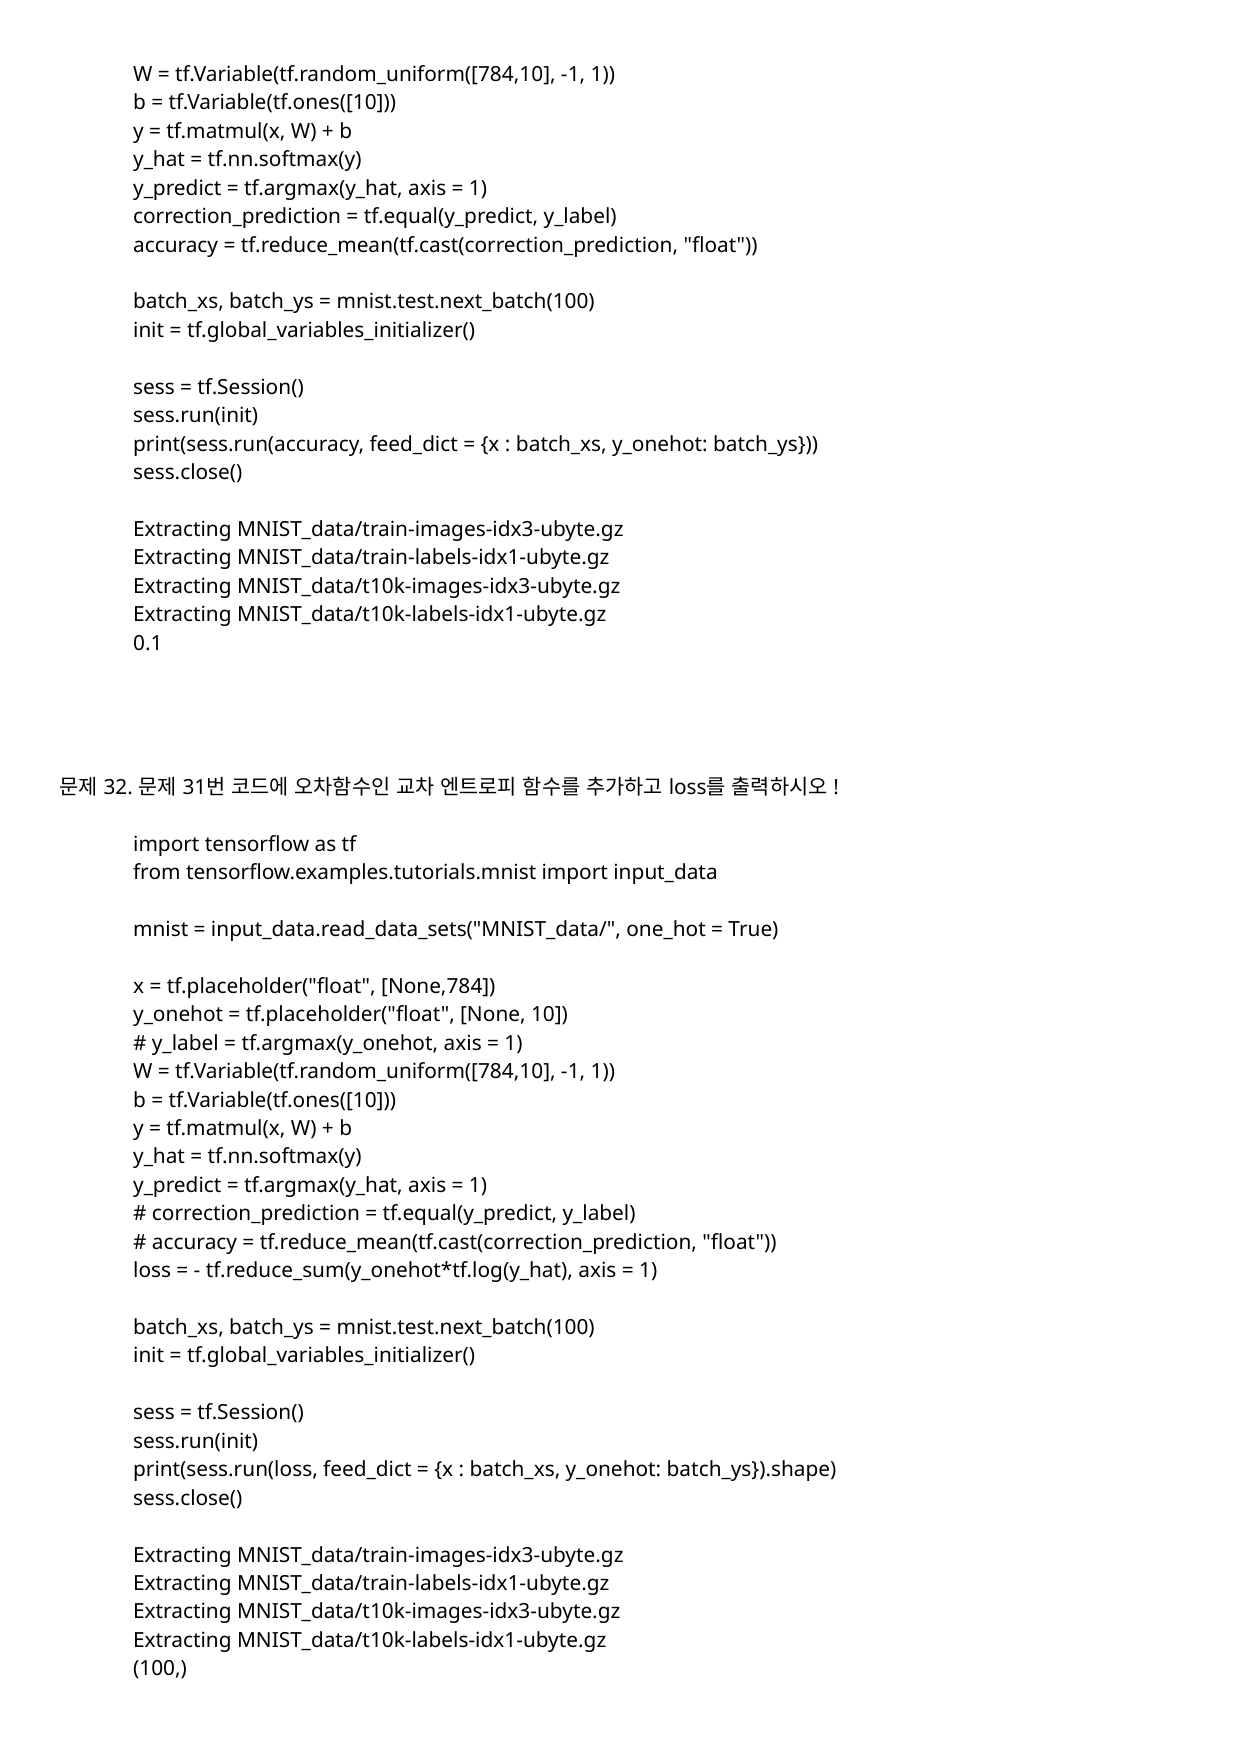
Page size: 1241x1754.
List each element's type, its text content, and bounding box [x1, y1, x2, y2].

text sess = tf.Session() [59, 372, 1181, 400]
text # y_label = tf.argmax(y_onehot, axis = 1) [59, 1028, 1181, 1056]
text y_onehot = tf.placeholder("float", [None, 10]) [59, 999, 1181, 1028]
text sess.close() [59, 1483, 1181, 1511]
text sess.run(init) [59, 400, 1181, 429]
text Extracting MNIST_data/t10k-labels-idx1-ubyte.gz [59, 599, 1181, 628]
text Extracting MNIST_data/train-images-idx3-ubyte.gz [59, 1540, 1181, 1568]
text init = tf.global_variables_initializer() [59, 1341, 1181, 1369]
text sess.run(init) [59, 1426, 1181, 1454]
text Extracting MNIST_data/train-labels-idx1-ubyte.gz [59, 1568, 1181, 1597]
text Extracting MNIST_data/t10k-labels-idx1-ubyte.gz [59, 1625, 1181, 1653]
text 문제 32. 문제 31번 코드에 오차함수인 교차 엔트로피 함수를 추가하고 loss를 출력하시오 ! [59, 770, 1181, 800]
text W = tf.Variable(tf.random_uniform([784,10], -1, 1)) [59, 59, 1181, 87]
text y_predict = tf.argmax(y_hat, axis = 1) [59, 173, 1181, 201]
text 0.1 [59, 628, 1181, 656]
text correction_prediction = tf.equal(y_predict, y_label) [59, 201, 1181, 230]
text W = tf.Variable(tf.random_uniform([784,10], -1, 1)) [59, 1056, 1181, 1085]
text Extracting MNIST_data/train-images-idx3-ubyte.gz [59, 514, 1181, 542]
text y_hat = tf.nn.softmax(y) [59, 1142, 1181, 1170]
text init = tf.global_variables_initializer() [59, 315, 1181, 343]
text # correction_prediction = tf.equal(y_predict, y_label) [59, 1198, 1181, 1227]
text y = tf.matmul(x, W) + b [59, 1113, 1181, 1142]
text mnist = input_data.read_data_sets("MNIST_data/", one_hot = True) [59, 914, 1181, 942]
text accuracy = tf.reduce_mean(tf.cast(correction_prediction, "float")) [59, 230, 1181, 258]
text from tensorflow.examples.tutorials.mnist import input_data [59, 857, 1181, 886]
text x = tf.placeholder("float", [None,784]) [59, 971, 1181, 999]
text Extracting MNIST_data/train-labels-idx1-ubyte.gz [59, 542, 1181, 571]
text y_hat = tf.nn.softmax(y) [59, 144, 1181, 173]
text b = tf.Variable(tf.ones([10])) [59, 1085, 1181, 1113]
text loss = - tf.reduce_sum(y_onehot*tf.log(y_hat), axis = 1) [59, 1255, 1181, 1284]
text y_predict = tf.argmax(y_hat, axis = 1) [59, 1170, 1181, 1198]
text (100,) [59, 1653, 1181, 1682]
text batch_xs, batch_ys = mnist.test.next_batch(100) [59, 287, 1181, 315]
text import tensorflow as tf [59, 829, 1181, 857]
text sess.close() [59, 457, 1181, 486]
text b = tf.Variable(tf.ones([10])) [59, 87, 1181, 116]
text print(sess.run(loss, feed_dict = {x : batch_xs, y_onehot: batch_ys}).shape) [59, 1454, 1181, 1483]
text batch_xs, batch_ys = mnist.test.next_batch(100) [59, 1312, 1181, 1341]
text y = tf.matmul(x, W) + b [59, 116, 1181, 144]
text print(sess.run(accuracy, feed_dict = {x : batch_xs, y_onehot: batch_ys})) [59, 429, 1181, 457]
text # accuracy = tf.reduce_mean(tf.cast(correction_prediction, "float")) [59, 1227, 1181, 1255]
text sess = tf.Session() [59, 1397, 1181, 1426]
text Extracting MNIST_data/t10k-images-idx3-ubyte.gz [59, 571, 1181, 599]
text Extracting MNIST_data/t10k-images-idx3-ubyte.gz [59, 1597, 1181, 1625]
